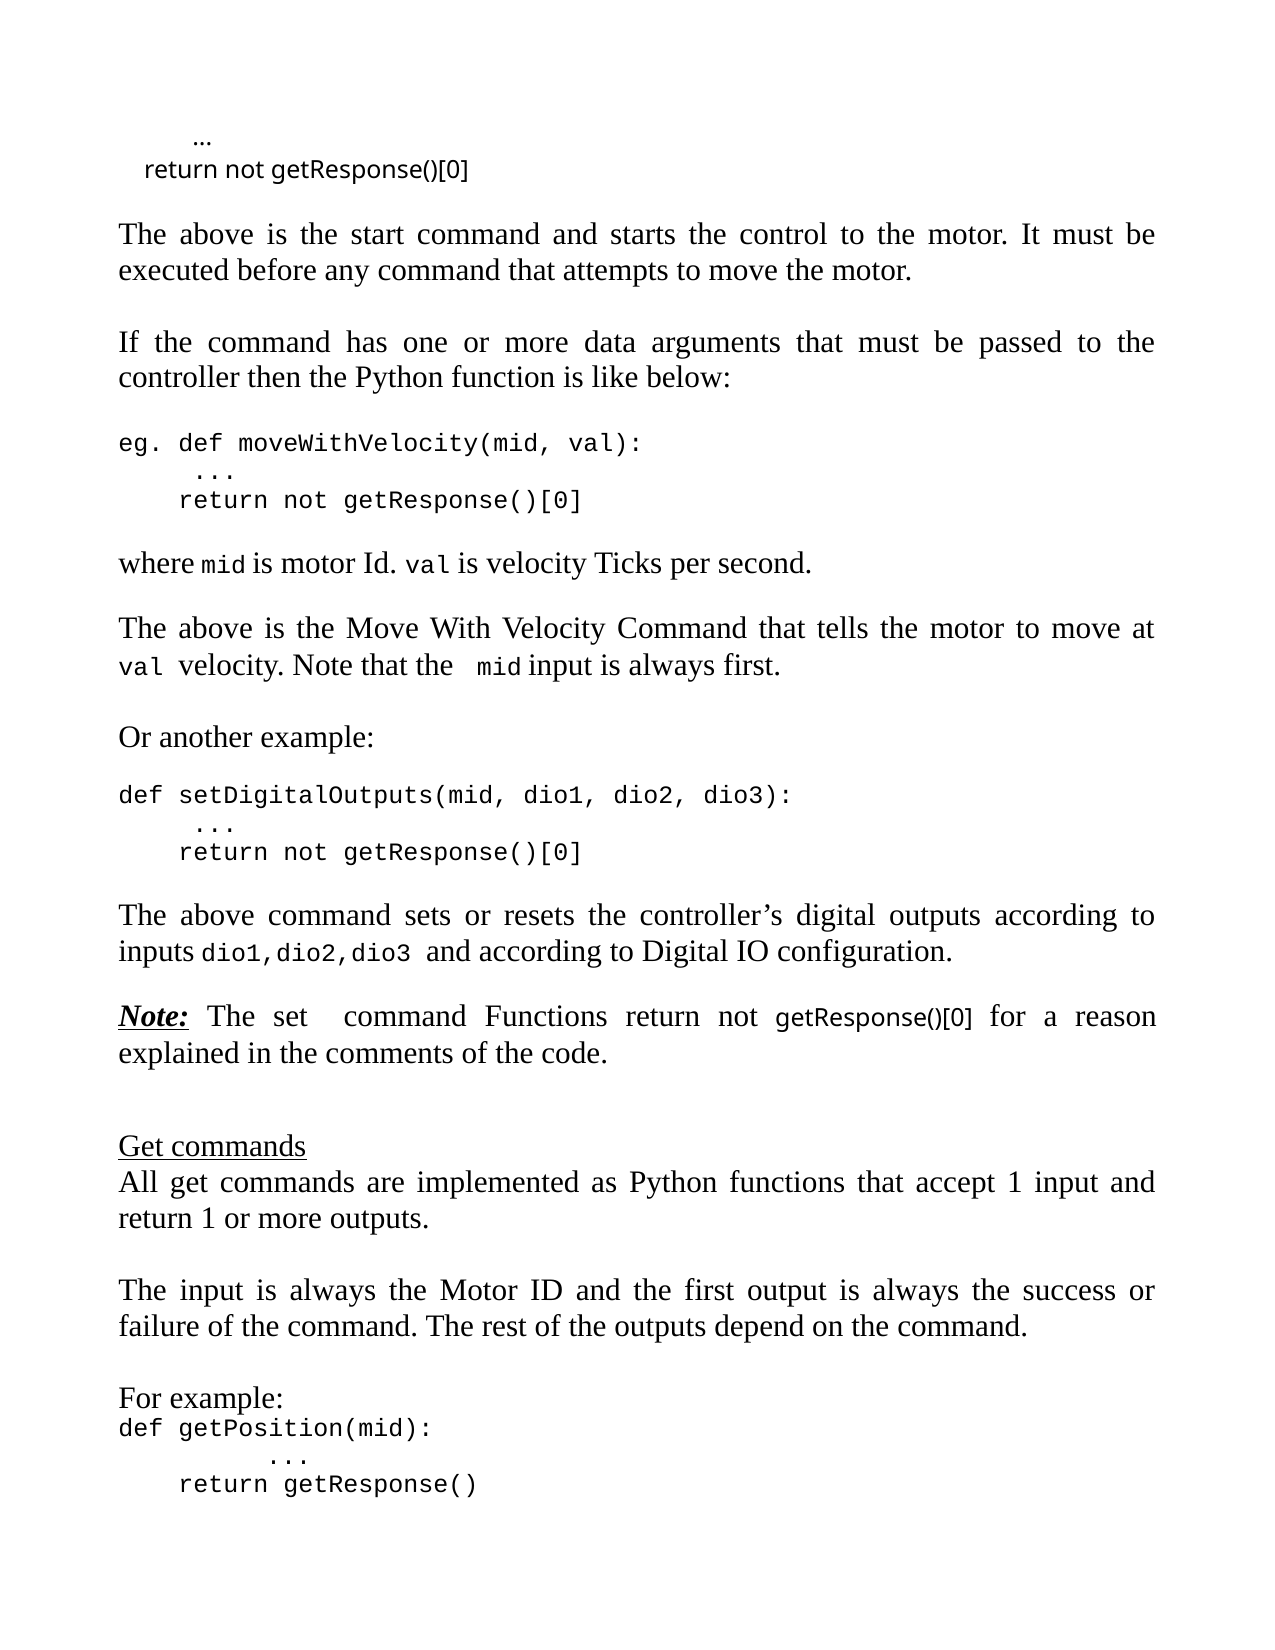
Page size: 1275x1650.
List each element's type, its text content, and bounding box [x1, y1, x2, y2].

text If the command has one or more data arguments that must be passed to the controller then the Python function is like below: [118, 323, 1157, 395]
text return not getResponse()[0] [118, 487, 1157, 516]
text ... [118, 1443, 1157, 1472]
text Note: The set command Functions return not getResponse()[0] for a reason explained in the comments of the code. [118, 998, 1157, 1070]
text The above is the Move With Velocity Command that tells the motor to move at val velocity. Note that the mid input is always first. [118, 610, 1157, 682]
text Get commands [118, 1128, 1157, 1163]
text ... [118, 811, 1157, 840]
text return not getResponse()[0] [118, 152, 1157, 186]
text The above command sets or resets the controller’s digital outputs according to inputs dio1,dio2,dio3 and according to Digital IO configuration. [118, 896, 1157, 969]
text return getResponse() [118, 1472, 1157, 1500]
text For example: [118, 1379, 1157, 1415]
text eg. def moveWithVelocity(mid, val): [118, 431, 1157, 459]
text The input is always the Motor ID and the first output is always the success or failure of the command. The rest of the outputs depend on the command. [118, 1271, 1157, 1343]
text All get commands are implemented as Python functions that accept 1 input and return 1 or more outputs. [118, 1163, 1157, 1235]
text where mid is motor Id. val is velocity Ticks per second. [118, 544, 1157, 581]
text The above is the start command and starts the control to the motor. It must be executed before any command that attempts to move the motor. [118, 215, 1157, 287]
text Or another example: [118, 718, 1157, 754]
text ... [118, 459, 1157, 487]
text return not getResponse()[0] [118, 840, 1157, 868]
text ... [118, 118, 1157, 152]
text def getPosition(mid): [118, 1415, 1157, 1443]
text def setDigitalOutputs(mid, dio1, dio2, dio3): [118, 783, 1157, 811]
